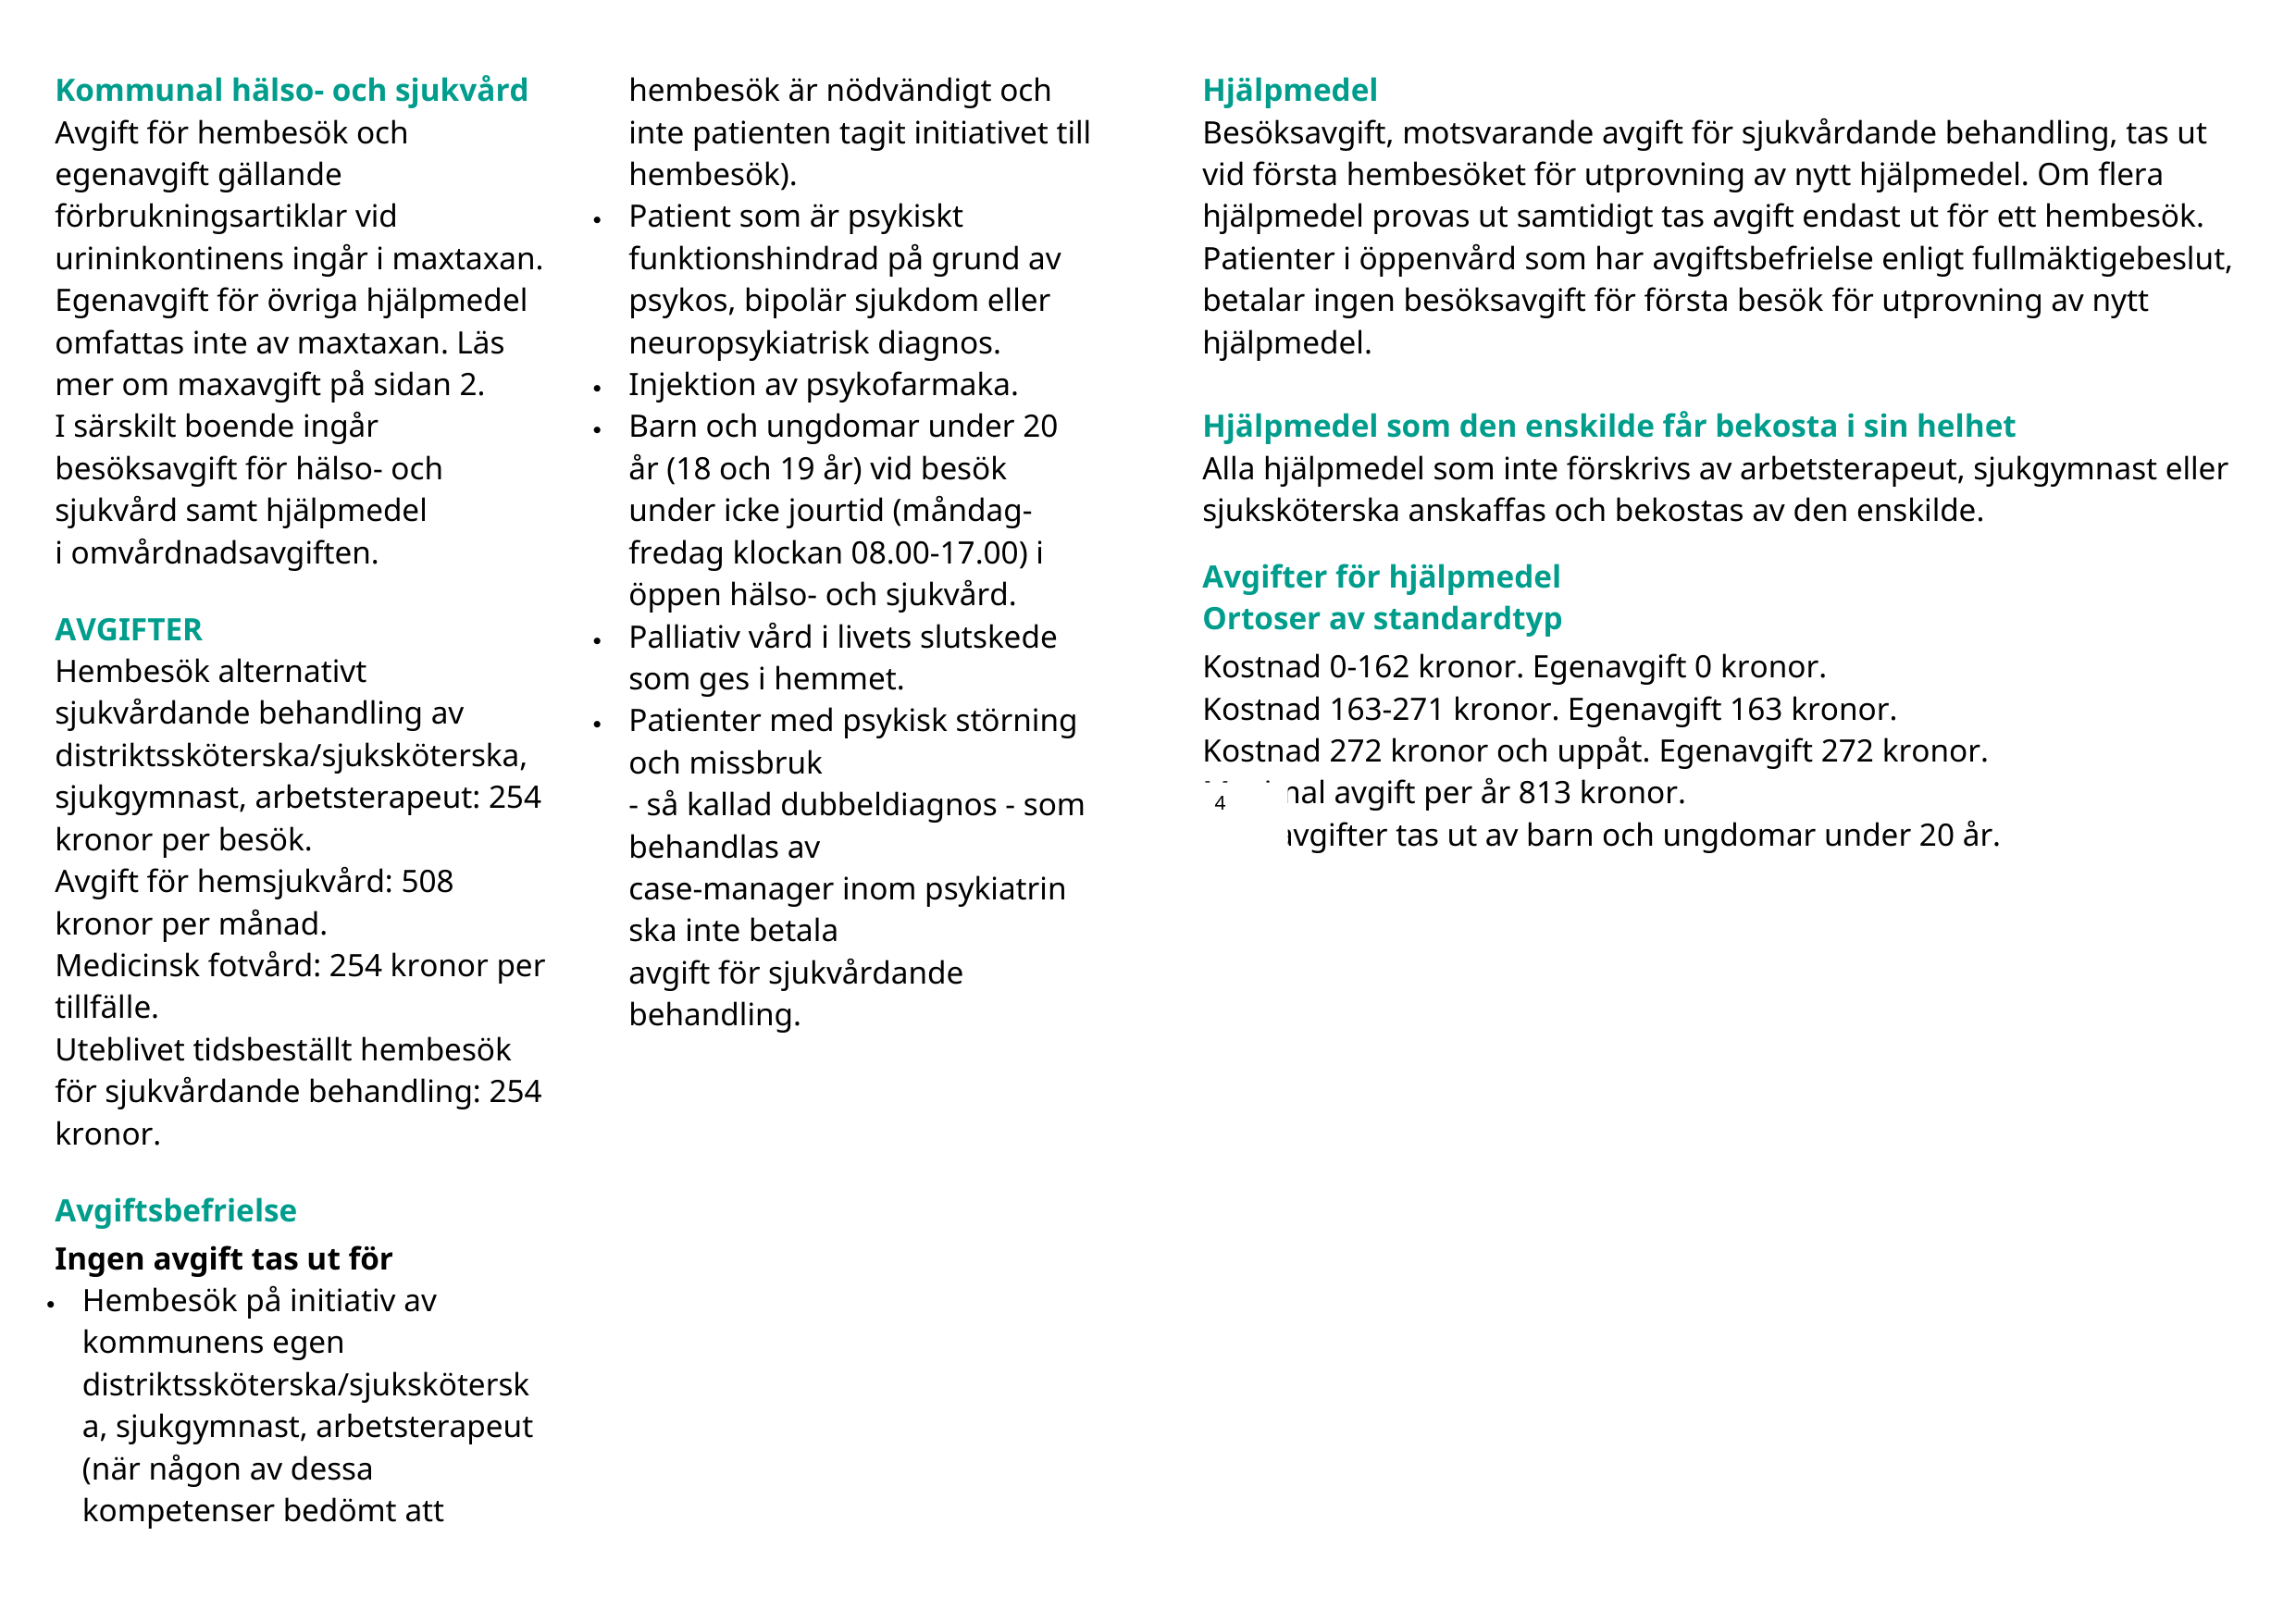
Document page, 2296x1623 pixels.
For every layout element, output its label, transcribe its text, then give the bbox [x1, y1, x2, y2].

list Hembesök på initiativ av kommunens egen distriktssköterska/sjuksköterska, sjukgymnast, arbetsterapeut (när någon av dessa kompetenser bedömt att [47, 1279, 547, 1530]
list Palliativ vård i livets slutskede som ges i hemmet. [594, 614, 1093, 699]
text Kommunal hälso- och sjukvård [55, 68, 547, 110]
list Injektion av psykofarmaka. [594, 363, 1093, 404]
list hembesök är nödvändigt och inte patienten tagit initiativet till hembesök). [594, 68, 1093, 194]
list Patient som är psykiskt funktionshindrad på grund av psykos, bipolär sjukdom eller neuropsykiatrisk diagnos. [594, 194, 1093, 363]
subtitle Ortoser av standardtyp [1202, 597, 2240, 638]
text Hembesök alternativt sjukvårdande behandling av distriktssköterska/sjuksköterska, sjukgymnast, arbetsterapeut: 254 kronor per besök. Avgift för hemsjukvård: 508 kronor per månad. Medicinsk fotvård: 254 kronor per tillfälle. Uteblivet tidsbeställt hembesök för sjukvårdande behandling: 254 kronor. [55, 650, 547, 1154]
subtitle Avgifter för hjälpmedel [1202, 554, 2240, 597]
subtitle Ingen avgift tas ut för [55, 1236, 547, 1279]
text Avgift för hembesök och egenavgift gällande förbrukningsartiklar vid urininkontinens ingår i maxtaxan. Egenavgift för övriga hjälpmedel omfattas inte av maxtaxan. Läs mer om maxavgift på sidan 2. I särskilt boende ingår besöksavgift för hälso- och sjukvård samt hjälpmedel i omvårdnadsavgiften. [55, 110, 547, 573]
list Barn och ungdomar under 20 år (18 och 19 år) vid besök under icke jourtid (måndag-fredag klockan 08.00-17.00) i öppen hälso- och sjukvård. [594, 404, 1093, 614]
subtitle Hjälpmedel [1202, 68, 2240, 110]
text 4 [1214, 789, 1274, 815]
subtitle Besöksavgift, motsvarande avgift för sjukvårdande behandling, tas ut vid första hembesöket för utprovning av nytt hjälpmedel. Om flera hjälpmedel provas ut samtidigt tas avgift endast ut för ett hembesök. Patienter i öppenvård som har avgiftsbefrielse enligt fullmäktigebeslut, betalar ingen besöksavgift för första besök för utprovning av nytt hjälpmedel. [1202, 110, 2240, 404]
text Hjälpmedel som den enskilde får bekosta i sin helhet Alla hjälpmedel som inte förskrivs av arbetsterapeut, sjukgymnast eller sjuksköterska anskaffas och bekostas av den enskilde. [1202, 404, 2240, 554]
subtitle Avgiftsbefrielse [55, 1188, 547, 1231]
text Kostnad 0-162 kronor. Egenavgift 0 kronor. Kostnad 163-271 kronor. Egenavgift 163 kronor. Kostnad 272 kronor och uppåt. Egenavgift 272 kronor. Maximal avgift per år 813 kronor. Inga avgifter tas ut av barn och ungdomar under 20 år. [1202, 645, 2240, 879]
list Patienter med psykisk störning och missbruk - så kallad dubbeldiagnos - som behandlas av case-manager inom psykiatrin ska inte betala avgift för sjukvårdande behandling. [594, 699, 1093, 1035]
text AVGIFTER [55, 607, 547, 650]
